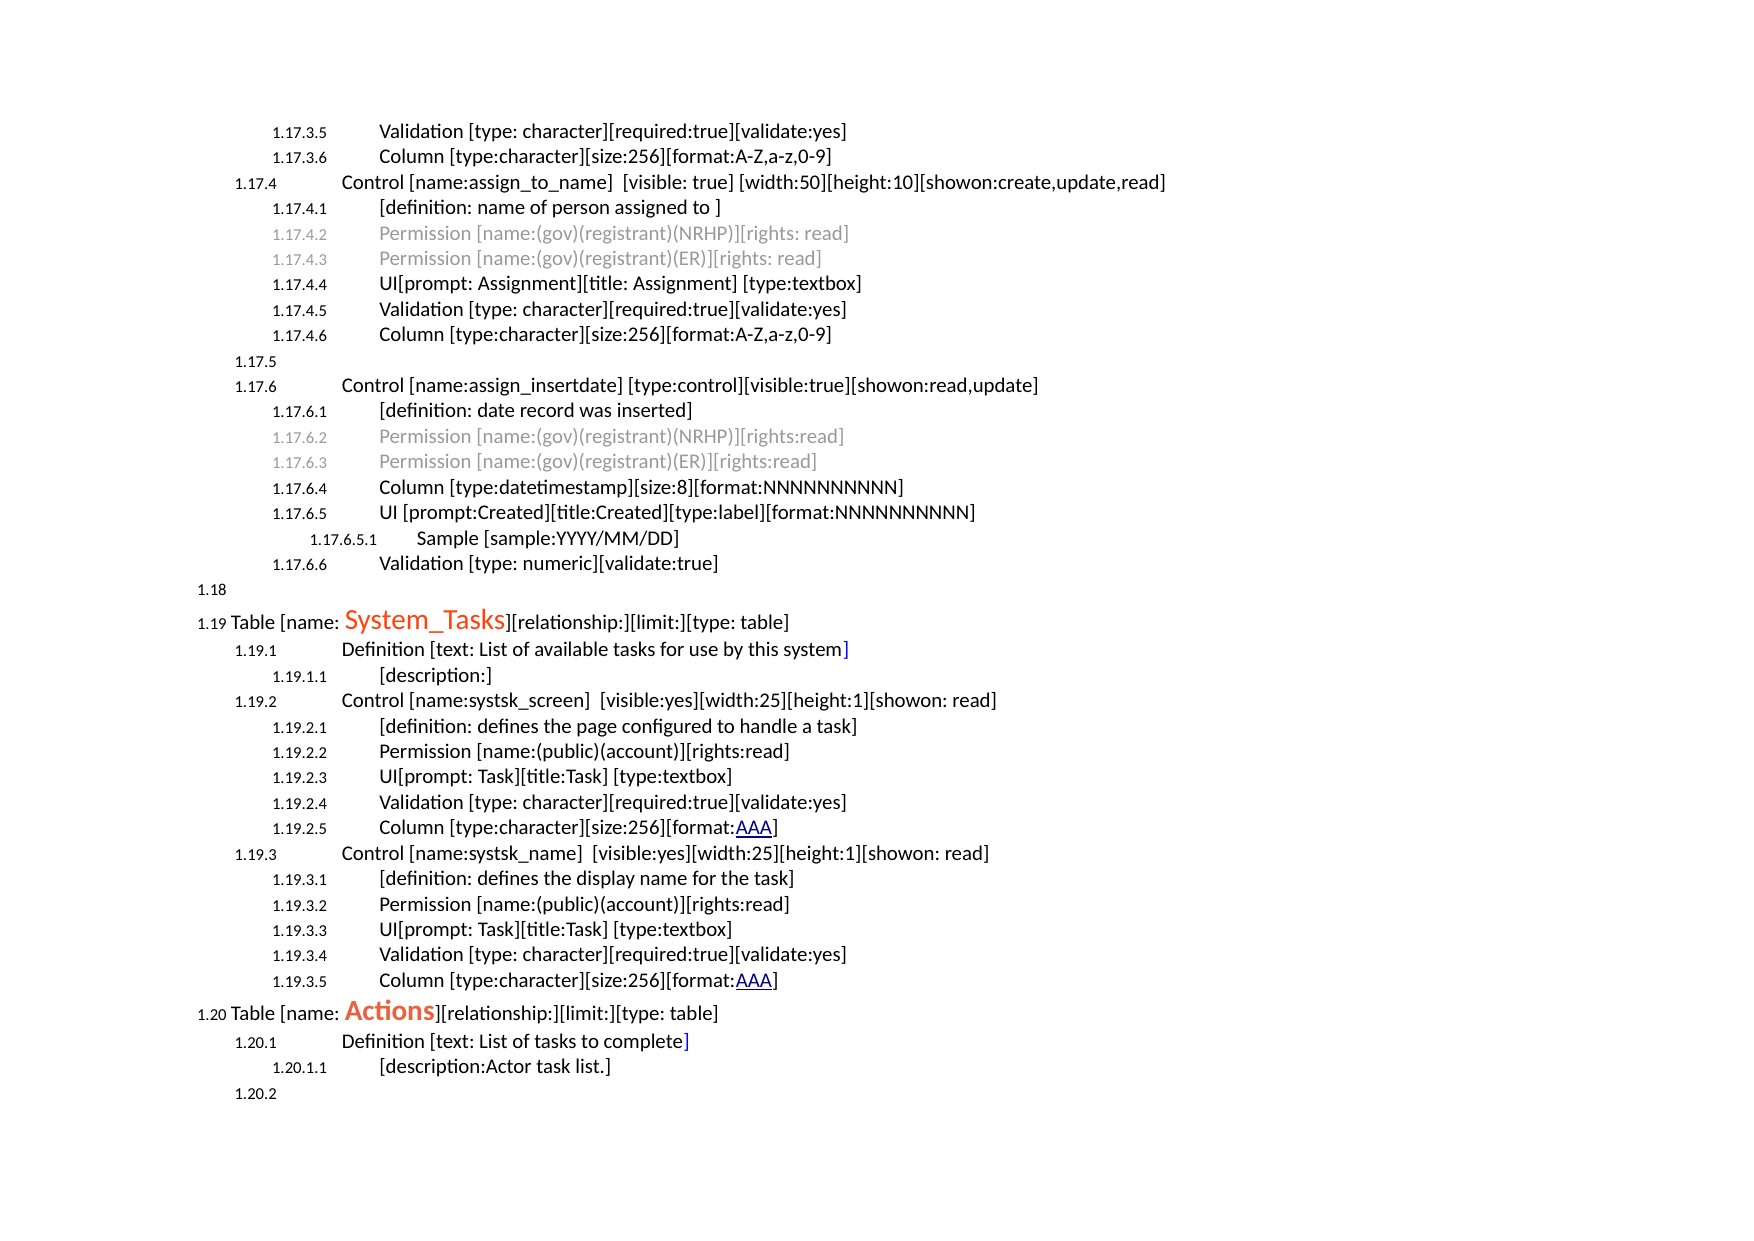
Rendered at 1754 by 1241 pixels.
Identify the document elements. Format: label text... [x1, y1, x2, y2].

list Validation [type: character][required:true][validate:yes] [268, 118, 1636, 143]
list Validation [type: numeric][validate:true] [268, 550, 1636, 576]
list UI[prompt: Assignment][title: Assignment] [type:textbox] [268, 271, 1636, 296]
list Permission [name:(public)(account)][rights:read] [268, 738, 1636, 764]
list [description:Actor task list.] [268, 1053, 1636, 1079]
list Permission [name:(gov)(registrant)(ER)][rights: read] [268, 245, 1636, 271]
list Control [name:assign_insertdate] [type:control][visible:true][showon:read,update] [231, 372, 1636, 398]
list Permission [name:(public)(account)][rights:read] [268, 891, 1636, 916]
list Control [name:assign_to_name] [visible: true] [width:50][height:10][showon:create,update,read] [231, 169, 1636, 194]
list Column [type:datetimestamp][size:8][format:NNNNNNNNNN] [268, 474, 1636, 499]
list UI[prompt: Task][title:Task] [type:textbox] [268, 916, 1636, 942]
list UI[prompt: Task][title:Task] [type:textbox] [268, 764, 1636, 789]
list Table [name: Actions][relationship:][limit:][type: table] [193, 992, 1636, 1028]
list Control [name:systsk_name] [visible:yes][width:25][height:1][showon: read] [231, 840, 1636, 865]
list Column [type:character][size:256][format:A-Z,a-z,0-9] [268, 143, 1636, 169]
list Column [type:character][size:256][format:A-Z,a-z,0-9] [268, 321, 1636, 347]
list Column [type:character][size:256][format:AAA] [268, 814, 1636, 840]
list Definition [text: List of tasks to complete] [231, 1028, 1636, 1053]
list Validation [type: character][required:true][validate:yes] [268, 942, 1636, 967]
list Column [type:character][size:256][format:AAA] [268, 967, 1636, 992]
list [definition: date record was inserted] [268, 398, 1636, 423]
list Control [name:systsk_screen] [visible:yes][width:25][height:1][showon: read] [231, 687, 1636, 713]
list Definition [text: List of available tasks for use by this system] [231, 637, 1636, 662]
list [definition: defines the display name for the task] [268, 865, 1636, 891]
list Validation [type: character][required:true][validate:yes] [268, 789, 1636, 814]
list UI [prompt:Created][title:Created][type:label][format:NNNNNNNNNN] [268, 499, 1636, 525]
list [definition: defines the page configured to handle a task] [268, 713, 1636, 738]
list Permission [name:(gov)(registrant)(ER)][rights:read] [268, 448, 1636, 474]
list Validation [type: character][required:true][validate:yes] [268, 296, 1636, 321]
list [definition: name of person assigned to ] [268, 194, 1636, 220]
list [description:] [268, 662, 1636, 687]
list Table [name: System_Tasks][relationship:][limit:][type: table] [193, 601, 1636, 637]
list Permission [name:(gov)(registrant)(NRHP)][rights: read] [268, 220, 1636, 245]
list Sample [sample:YYYY/MM/DD] [306, 525, 1636, 550]
list Permission [name:(gov)(registrant)(NRHP)][rights:read] [268, 423, 1636, 448]
